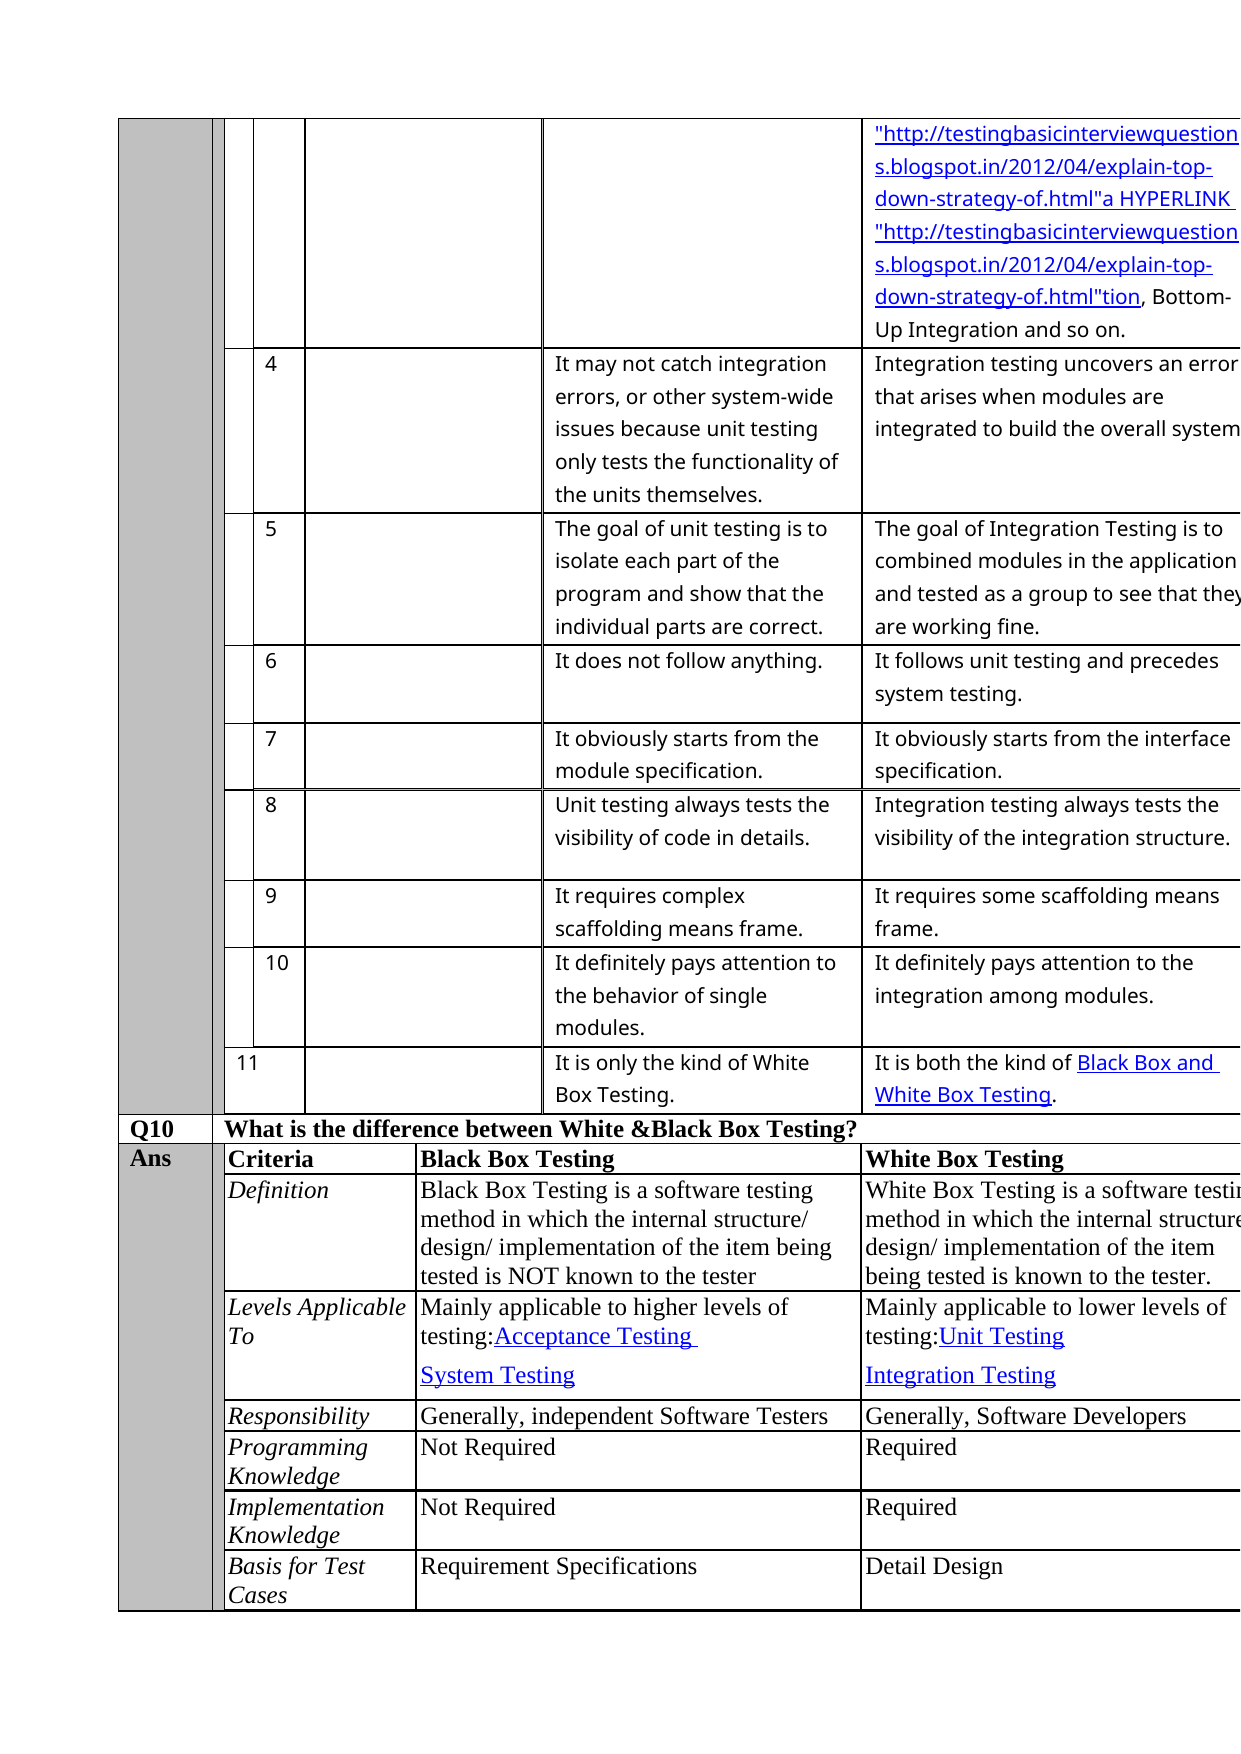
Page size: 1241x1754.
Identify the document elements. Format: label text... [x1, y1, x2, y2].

table_cell Definition [225, 1175, 415, 1290]
table_cell It is both the kind of Black Box and White Box Testing. [863, 1048, 1240, 1113]
table_cell [225, 948, 253, 1047]
table_cell What is the difference between White &Black Box Testing? [213, 1115, 1240, 1143]
table_cell Generally, independent Software Testers [417, 1401, 860, 1430]
table_cell Q10 [119, 1115, 212, 1143]
table_cell Not Required [417, 1492, 860, 1549]
table_cell Basis for Test Cases [225, 1551, 415, 1609]
table_cell Implementation Knowledge [225, 1492, 415, 1549]
table_cell Generally, Software Developers [862, 1401, 1240, 1430]
table_cell Ans [119, 1144, 212, 1610]
table_cell [306, 646, 541, 722]
table_cell [306, 349, 541, 512]
table_header Black Box Testing [417, 1144, 860, 1173]
table_cell [213, 1144, 224, 1610]
table_cell It is only the kind of White Box Testing. [544, 1048, 861, 1113]
table_cell "http://testingbasicinterviewquestions.blogspot.in/2012/04/explain-top-down-strategy-of.html"a HYPERLINK "http://testingbasicinterviewquestions.blogspot.in/2012/04/explain-top-down-strategy-of.html"tion, Bottom-Up Integration and so on. [863, 119, 1240, 347]
table_cell Required [862, 1432, 1240, 1489]
table_cell Required [862, 1492, 1240, 1549]
table_cell It follows unit testing and precedes system testing. [863, 646, 1240, 722]
table_cell 10 [254, 948, 304, 1046]
table_cell It obviously starts from the module specification. [544, 724, 861, 788]
table_cell Programming Knowledge [225, 1432, 415, 1489]
table_cell [225, 724, 253, 789]
table_cell 9 [254, 881, 304, 946]
table_cell The goal of Integration Testing is to combined modules in the application and tested as a group to see that they are working fine. [863, 514, 1240, 644]
table_cell Detail Design [862, 1551, 1240, 1609]
table_cell Black Box Testing is a software testing method in which the internal structure/ design/ implementation of the item being tested is NOT known to the tester [417, 1175, 860, 1290]
table_cell [254, 119, 304, 347]
table_cell Requirement Specifications [417, 1551, 860, 1609]
table_cell It requires some scaffolding means frame. [863, 881, 1240, 946]
table_cell [225, 119, 253, 348]
table_cell [306, 724, 541, 788]
table_cell 8 [254, 791, 304, 879]
table_cell Integration testing uncovers an error that arises when modules are integrated to build the overall system. [863, 349, 1240, 512]
table_cell [225, 881, 253, 947]
table_cell [306, 881, 541, 946]
table_cell Not Required [417, 1432, 860, 1489]
table_cell [306, 1048, 541, 1113]
table_cell Mainly applicable to lower levels of testing:Unit Testing Integration Testing [862, 1292, 1240, 1399]
table_cell 7 [254, 724, 304, 788]
table_cell 5 [254, 514, 304, 644]
table_cell 11 [225, 1048, 304, 1113]
table_cell [225, 791, 253, 880]
table_cell [306, 948, 541, 1046]
table_cell Levels Applicable To [225, 1292, 415, 1399]
table_cell The goal of unit testing is to isolate each part of the program and show that the individual parts are correct. [544, 514, 861, 644]
table_cell [213, 119, 224, 1114]
table_cell It may not catch integration errors, or other system-wide issues because unit testing only tests the functionality of the units themselves. [544, 349, 861, 512]
table_cell White Box Testing is a software testing method in which the internal structure/ design/ implementation of the item being tested is known to the tester. [862, 1175, 1240, 1290]
table_header Criteria [225, 1144, 415, 1173]
table_cell Mainly applicable to higher levels of testing:Acceptance Testing System Testing [417, 1292, 860, 1399]
table_cell [306, 791, 541, 879]
table_cell [225, 514, 253, 645]
table_cell [544, 119, 861, 347]
table_cell 4 [254, 349, 304, 512]
table_cell [225, 646, 253, 723]
table_cell It requires complex scaffolding means frame. [544, 881, 861, 946]
table_cell [306, 514, 541, 644]
table_cell Integration testing always tests the visibility of the integration structure. [863, 791, 1240, 879]
table_cell [225, 349, 253, 513]
table_cell Unit testing always tests the visibility of code in details. [544, 791, 861, 879]
table_cell It does not follow anything. [544, 646, 861, 722]
table_header White Box Testing [862, 1144, 1240, 1173]
table_cell [306, 119, 541, 347]
table_cell 6 [254, 646, 304, 722]
table_cell It obviously starts from the interface specification. [863, 724, 1240, 788]
table_cell It definitely pays attention to the behavior of single modules. [544, 948, 861, 1046]
table_cell [119, 119, 212, 1114]
table_cell Responsibility [225, 1401, 415, 1430]
table_cell It definitely pays attention to the integration among modules. [863, 948, 1240, 1046]
